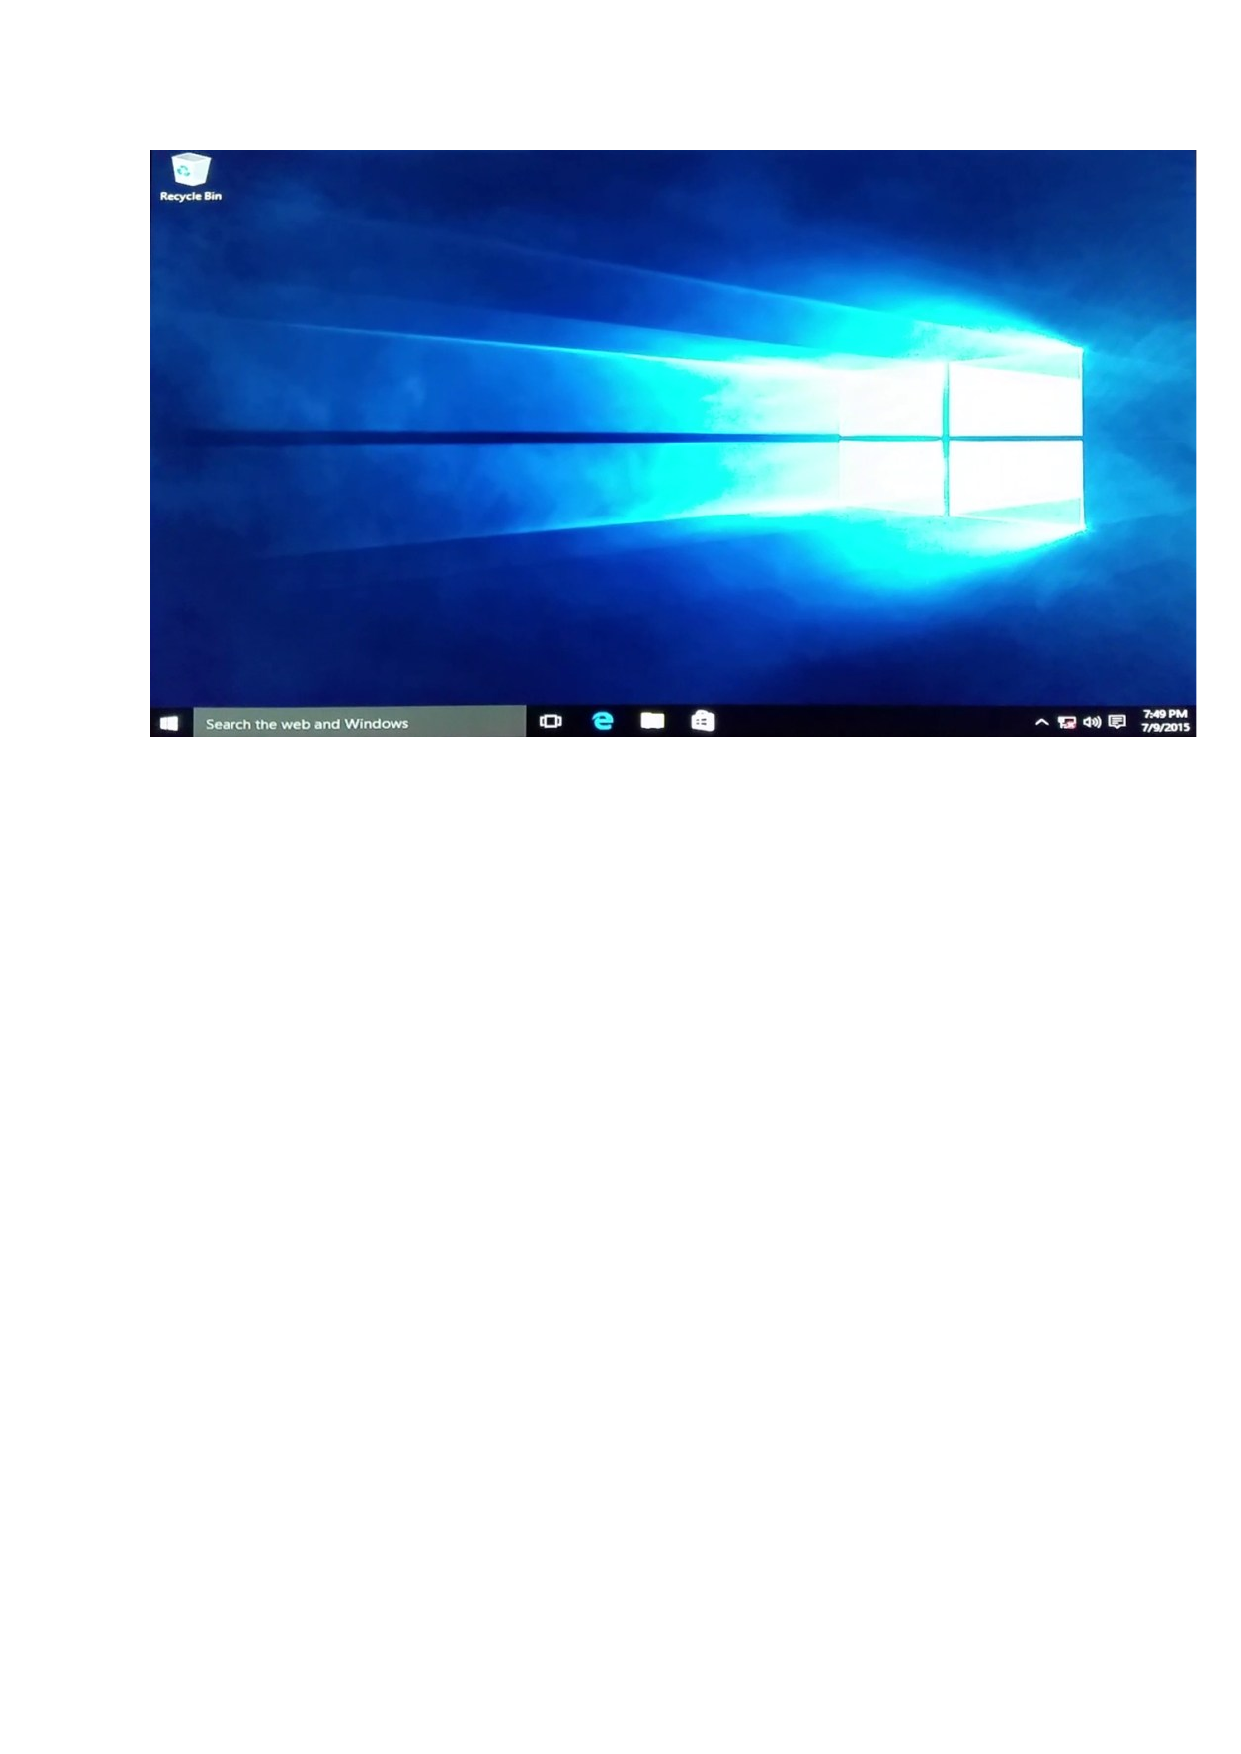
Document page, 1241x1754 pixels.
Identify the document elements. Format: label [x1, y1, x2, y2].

picture [150, 150, 1197, 737]
